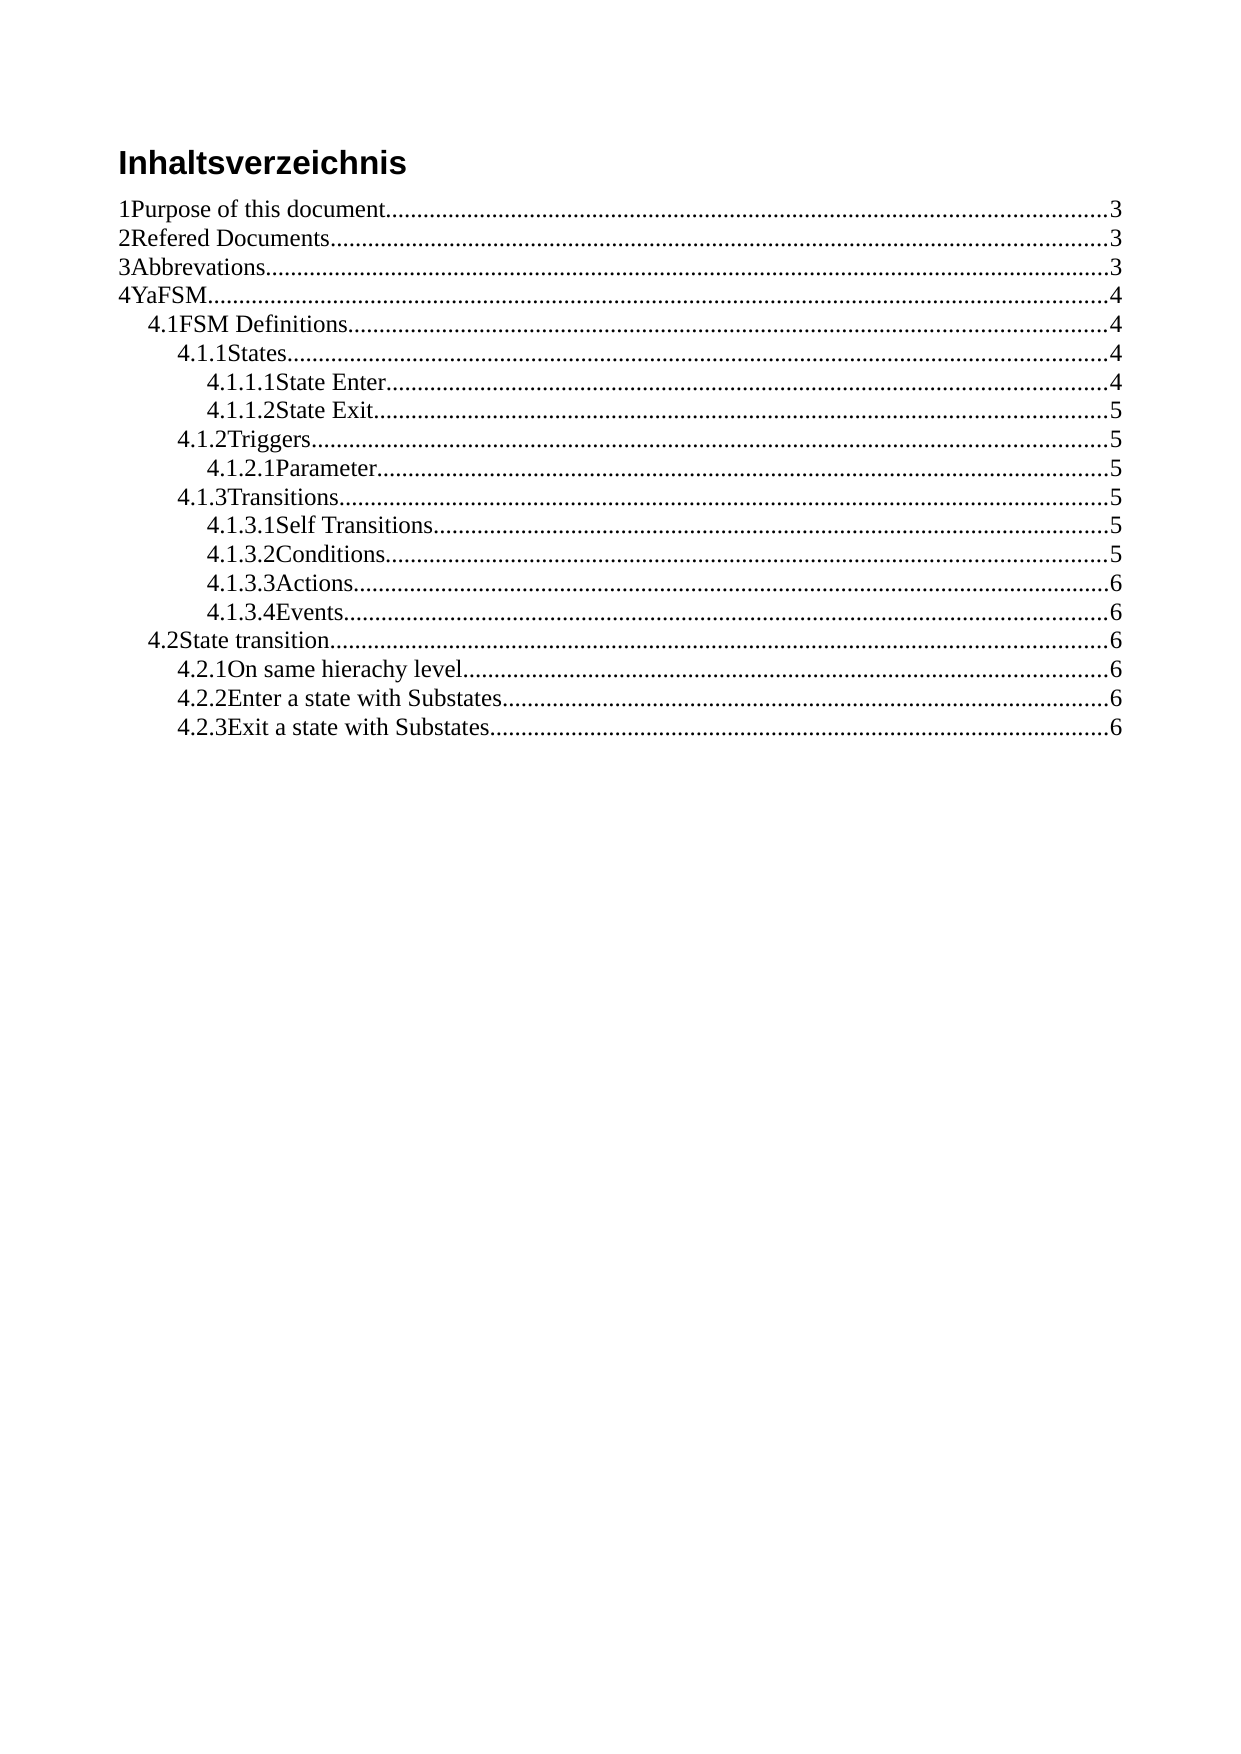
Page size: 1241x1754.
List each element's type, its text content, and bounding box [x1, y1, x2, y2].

text 4.1.3.4Events 6 [207, 597, 1122, 625]
text 4.1.3Transitions 5 [177, 482, 1122, 510]
text 4.1.1.1State Enter 4 [207, 367, 1122, 395]
subtitle Inhaltsverzeichnis [118, 143, 1122, 182]
text 4.1.1.2State Exit 5 [207, 395, 1122, 424]
text 4.1.3.3Actions 6 [207, 568, 1122, 597]
text 4.2.3Exit a state with Substates 6 [177, 712, 1122, 740]
text 4.2.2Enter a state with Substates 6 [177, 683, 1122, 712]
text 4.1.2.1Parameter 5 [207, 453, 1122, 482]
text 1Purpose of this document 3 [118, 194, 1122, 223]
text 4.2.1On same hierachy level 6 [177, 654, 1122, 683]
text 4.1FSM Definitions 4 [148, 309, 1122, 338]
text 4.2State transition 6 [148, 625, 1122, 654]
text 4.1.3.1Self Transitions 5 [207, 510, 1122, 539]
text 4.1.2Triggers 5 [177, 424, 1122, 453]
text 4YaFSM 4 [118, 280, 1122, 309]
text 3Abbrevations 3 [118, 252, 1122, 280]
text 4.1.3.2Conditions 5 [207, 539, 1122, 568]
text 2Refered Documents 3 [118, 223, 1122, 252]
text 4.1.1States 4 [177, 338, 1122, 367]
